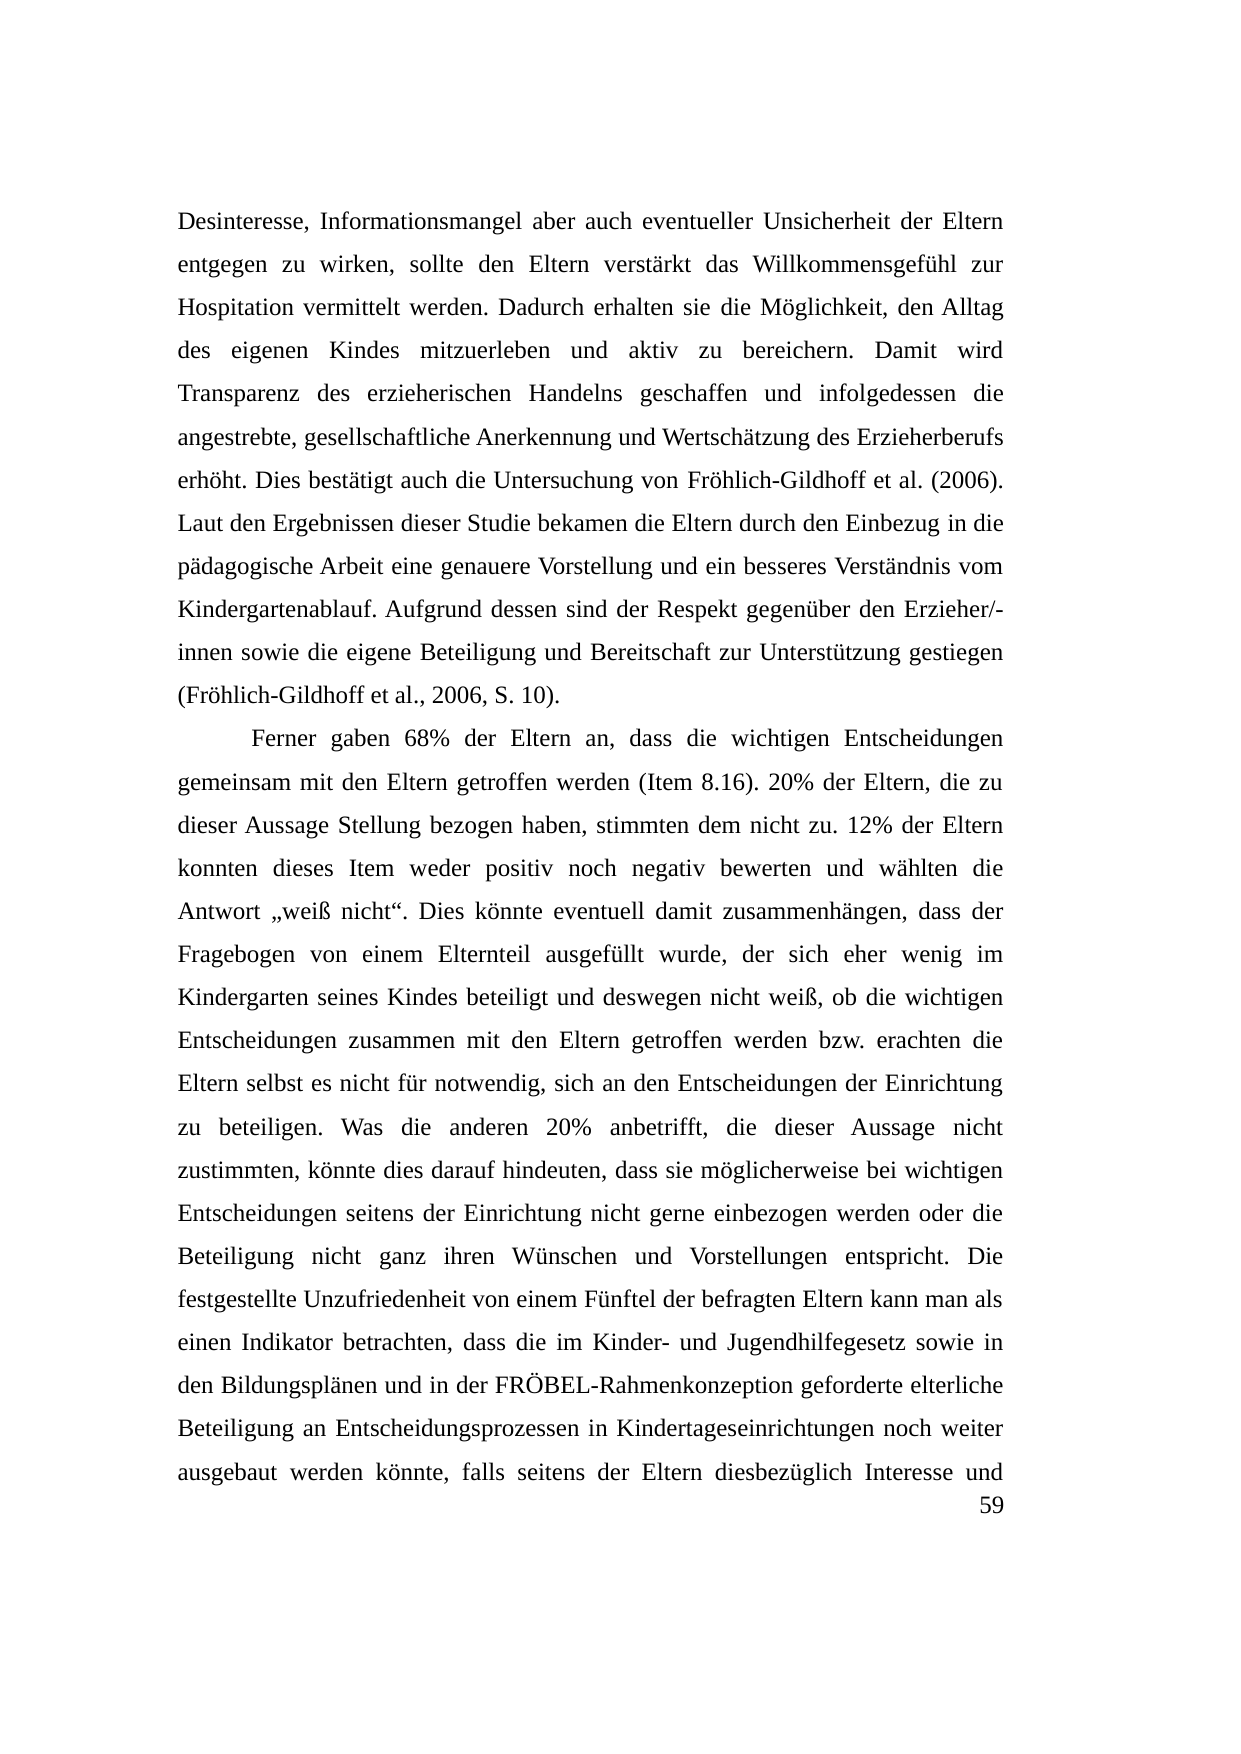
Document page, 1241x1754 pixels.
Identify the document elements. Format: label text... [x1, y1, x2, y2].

text Desinteresse, Informationsmangel aber auch eventueller Unsicherheit der Eltern entgegen zu wirken, sollte den Eltern verstärkt das Willkommensgefühl zur Hospitation vermittelt werden. Dadurch erhalten sie die Möglichkeit, den Alltag des eigenen Kindes mitzuerleben und aktiv zu bereichern. Damit wird Transparenz des erzieherischen Handelns geschaffen und infolgedessen die angestrebte, gesellschaftliche Anerkennung und Wertschätzung des Erzieherberufs erhöht. Dies bestätigt auch die Untersuchung von Fröhlich-Gildhoff et al. (2006). Laut den Ergebnissen dieser Studie bekamen die Eltern durch den Einbezug in die pädagogische Arbeit eine genauere Vorstellung und ein besseres Verständnis vom Kindergartenablauf. Aufgrund dessen sind der Respekt gegenüber den Erzieher/-innen sowie die eigene Beteiligung und Bereitschaft zur Unterstützung gestiegen (Fröhlich-Gildhoff et al., 2006, S. 10). [177, 206, 1004, 709]
text Ferner gaben 68% der Eltern an, dass die wichtigen Entscheidungen gemeinsam mit den Eltern getroffen werden (Item 8.16). 20% der Eltern, die zu dieser Aussage Stellung bezogen haben, stimmten dem nicht zu. 12% der Eltern konnten dieses Item weder positiv noch negativ bewerten und wählten die Antwort „weiß nicht“. Dies könnte eventuell damit zusammenhängen, dass der Fragebogen von einem Elternteil ausgefüllt wurde, der sich eher wenig im Kindergarten seines Kindes beteiligt und deswegen nicht weiß, ob die wichtigen Entscheidungen zusammen mit den Eltern getroffen werden bzw. erachten die Eltern selbst es nicht für notwendig, sich an den Entscheidungen der Einrichtung zu beteiligen. Was die anderen 20% anbetrifft, die dieser Aussage nicht zustimmten, könnte dies darauf hindeuten, dass sie möglicherweise bei wichtigen Entscheidungen seitens der Einrichtung nicht gerne einbezogen werden oder die Beteiligung nicht ganz ihren Wünschen und Vorstellungen entspricht. Die festgestellte Unzufriedenheit von einem Fünftel der befragten Eltern kann man als einen Indikator betrachten, dass die im Kinder- und Jugendhilfegesetz sowie in den Bildungsplänen und in der FRÖBEL-Rahmenkonzeption geforderte elterliche Beteiligung an Entscheidungsprozessen in Kindertageseinrichtungen noch weiter ausgebaut werden könnte, falls seitens der Eltern diesbezüglich Interesse und [177, 723, 1004, 1485]
